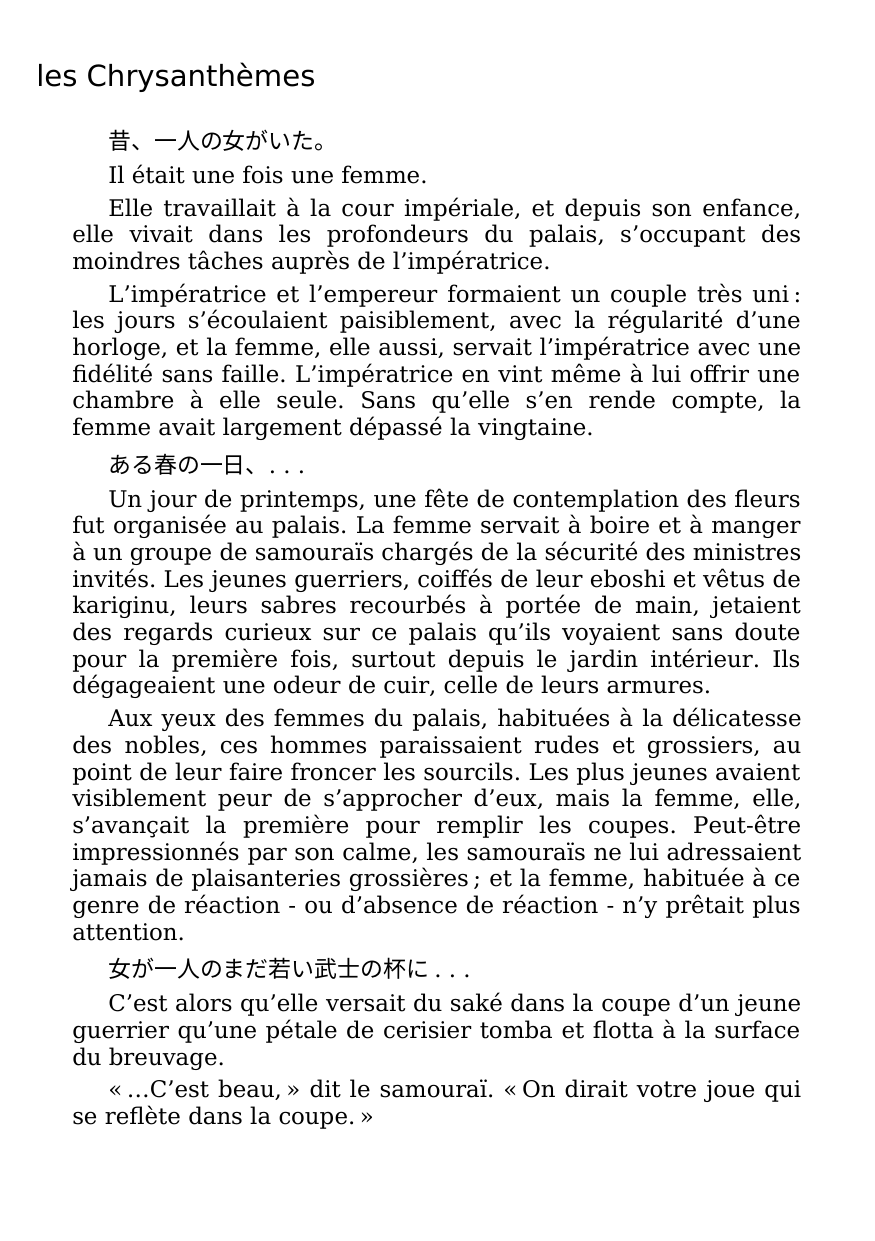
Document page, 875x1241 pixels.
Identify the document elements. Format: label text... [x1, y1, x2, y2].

text 昔、一人の女がいた。 [72, 123, 802, 156]
text Elle travaillait à la cour impériale, et depuis son enfance, elle vivait dans les profondeurs du palais, s’occupant des moindres tâches auprès de l’impératrice. [72, 195, 802, 275]
subtitle les Chrysanthèmes [36, 60, 838, 94]
text « …C’est beau, » dit le samouraï. « On dirait votre joue qui se reflète dans la coupe. » [72, 1076, 802, 1130]
text Aux yeux des femmes du palais, habituées à la délicatesse des nobles, ces hommes paraissaient rudes et grossiers, au point de leur faire froncer les sourcils. Les plus jeunes avaient visiblement peur de s’approcher d’eux, mais la femme, elle, s’avançait la première pour remplir les coupes. Peut-être impressionnés par son calme, les samouraïs ne lui adressaient jamais de plaisanteries grossières ; et la femme, habituée à ce genre de réaction - ou d’absence de réaction - n’y prêtait plus attention. [72, 705, 802, 945]
text C’est alors qu’elle versait du saké dans la coupe d’un jeune guerrier qu’une pétale de cerisier tomba et flotta à la surface du breuvage. [72, 990, 802, 1070]
text ある春の一日、. . . [72, 447, 802, 480]
text Il était une fois une femme. [72, 162, 802, 189]
text 女が一人のまだ若い武士の杯に . . . [72, 951, 802, 984]
text L’impératrice et l’empereur formaient un couple très uni : les jours s’écoulaient paisiblement, avec la régularité d’une horloge, et la femme, elle aussi, servait l’impératrice avec une fidélité sans faille. L’impératrice en vint même à lui offrir une chambre à elle seule. Sans qu’elle s’en rende compte, la femme avait largement dépassé la vingtaine. [72, 281, 802, 441]
text Un jour de printemps, une fête de contemplation des fleurs fut organisée au palais. La femme servait à boire et à manger à un groupe de samouraïs chargés de la sécurité des ministres invités. Les jeunes guerriers, coiffés de leur eboshi et vêtus de kariginu, leurs sabres recourbés à portée de main, jetaient des regards curieux sur ce palais qu’ils voyaient sans doute pour la première fois, surtout depuis le jardin intérieur. Ils dégageaient une odeur de cuir, celle de leurs armures. [72, 486, 802, 699]
